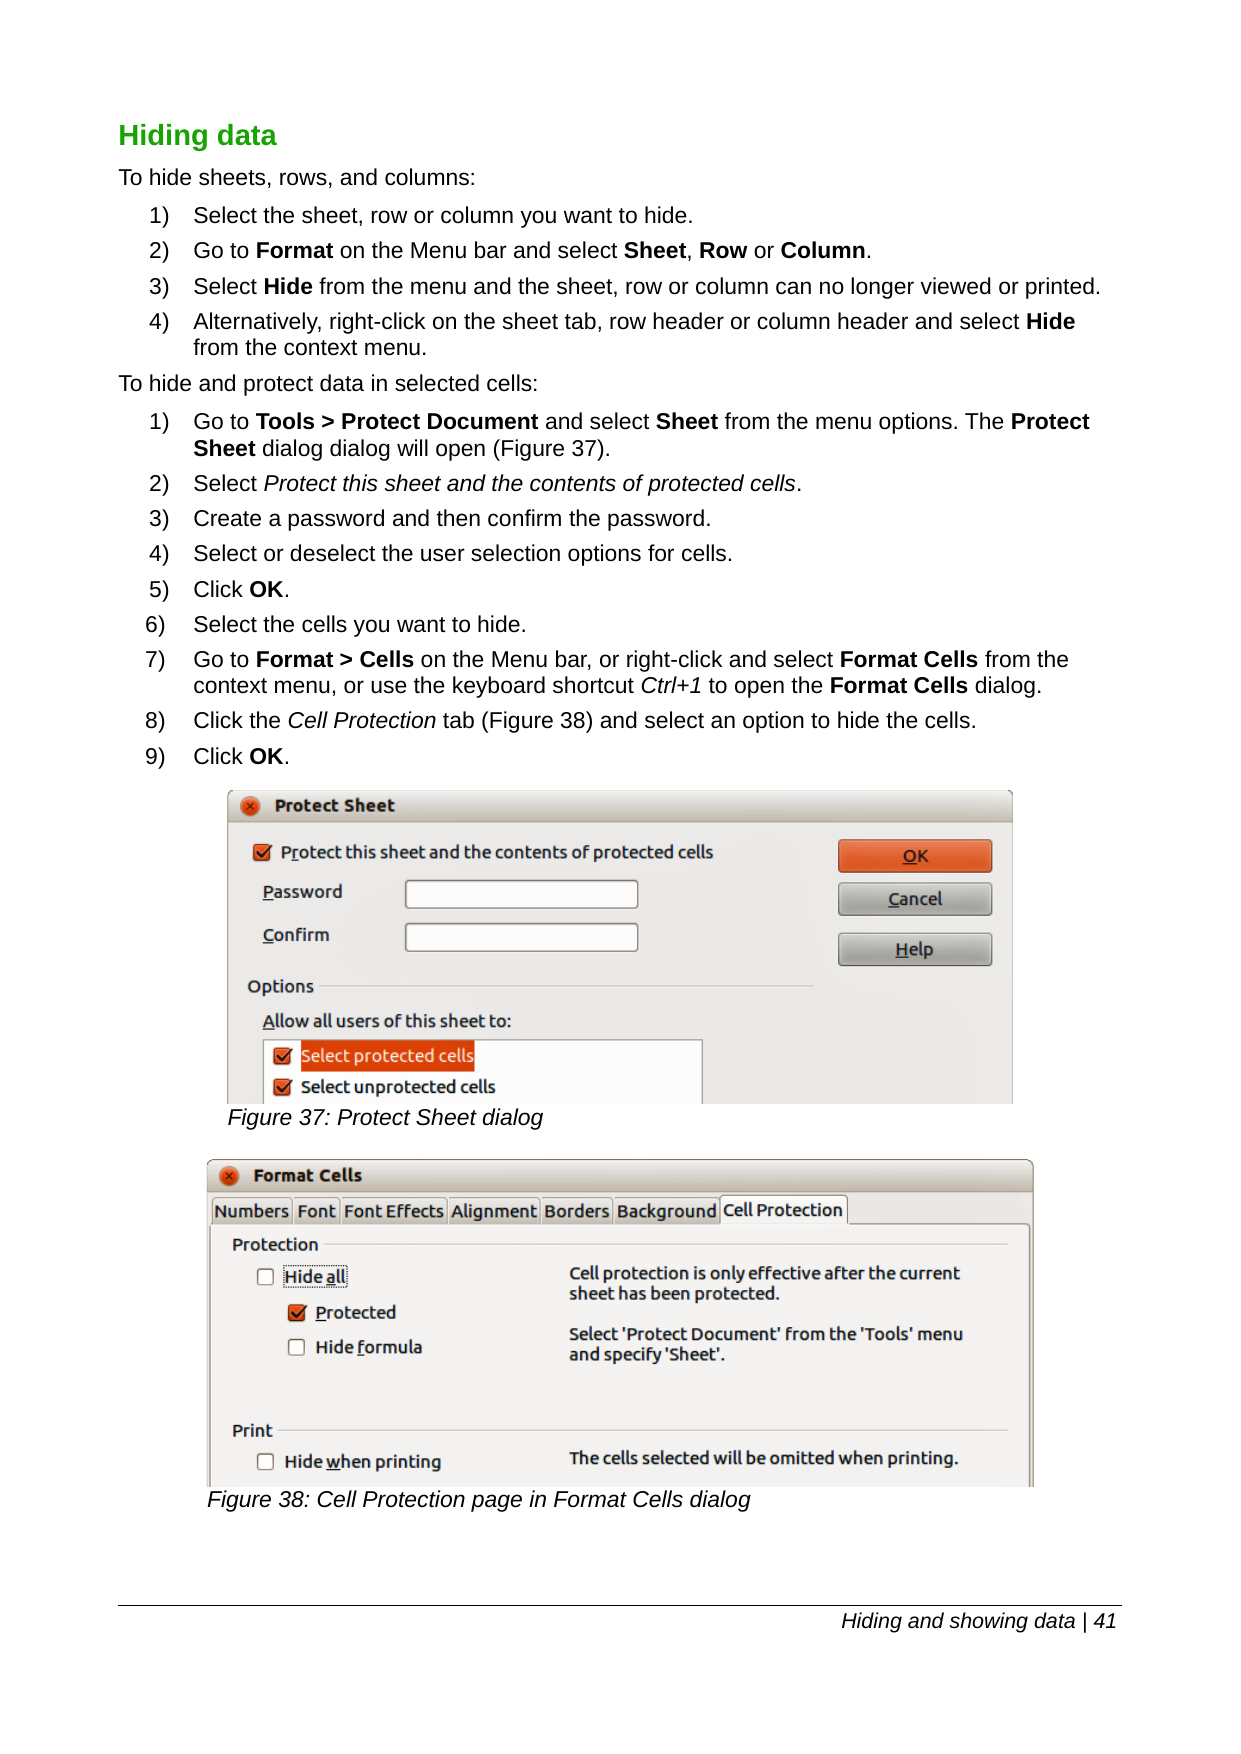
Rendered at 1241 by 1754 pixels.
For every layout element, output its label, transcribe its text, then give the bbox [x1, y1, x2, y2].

list Select Protect this sheet and the contents of protected cells. [169, 470, 1122, 496]
list Create a password and then confirm the password. [169, 505, 1122, 531]
list Click the Cell Protection tab (Figure 38) and select an option to hide the cells. [165, 707, 1122, 734]
picture [227, 790, 1013, 1104]
text Figure 38: Cell Protection page in Format Cells dialog [207, 1487, 1033, 1513]
list Go to Format on the Menu bar and select Sheet, Row or Column. [169, 237, 1122, 264]
list Click OK. [169, 576, 1122, 602]
picture [206, 1159, 1034, 1487]
list Go to Format > Cells on the Menu bar, or right-click and select Format Cells from the context menu, or use the keyboard shortcut Ctrl+1 to open the Format Cells dialog. [165, 646, 1122, 699]
list Select or deselect the user selection options for cells. [169, 540, 1122, 567]
subtitle Hiding data [118, 118, 1122, 152]
list Go to Tools > Protect Document and select Sheet from the menu options. The Protect Sheet dialog dialog will open (Figure 37). [169, 408, 1122, 461]
list Click OK. [165, 743, 1122, 769]
list Select Hide from the menu and the sheet, row or column can no longer viewed or printed. [169, 273, 1122, 299]
list To hide and protect data in selected cells: [118, 369, 1122, 396]
text Figure 37: Protect Sheet dialog [227, 1104, 1013, 1130]
list Select the cells you want to hide. [165, 611, 1122, 637]
list To hide sheets, rows, and columns: [118, 163, 1122, 190]
list Select the sheet, row or column you want to hide. [169, 202, 1122, 229]
list Alternatively, right-click on the sheet tab, row header or column header and select Hide from the context menu. [169, 308, 1122, 361]
